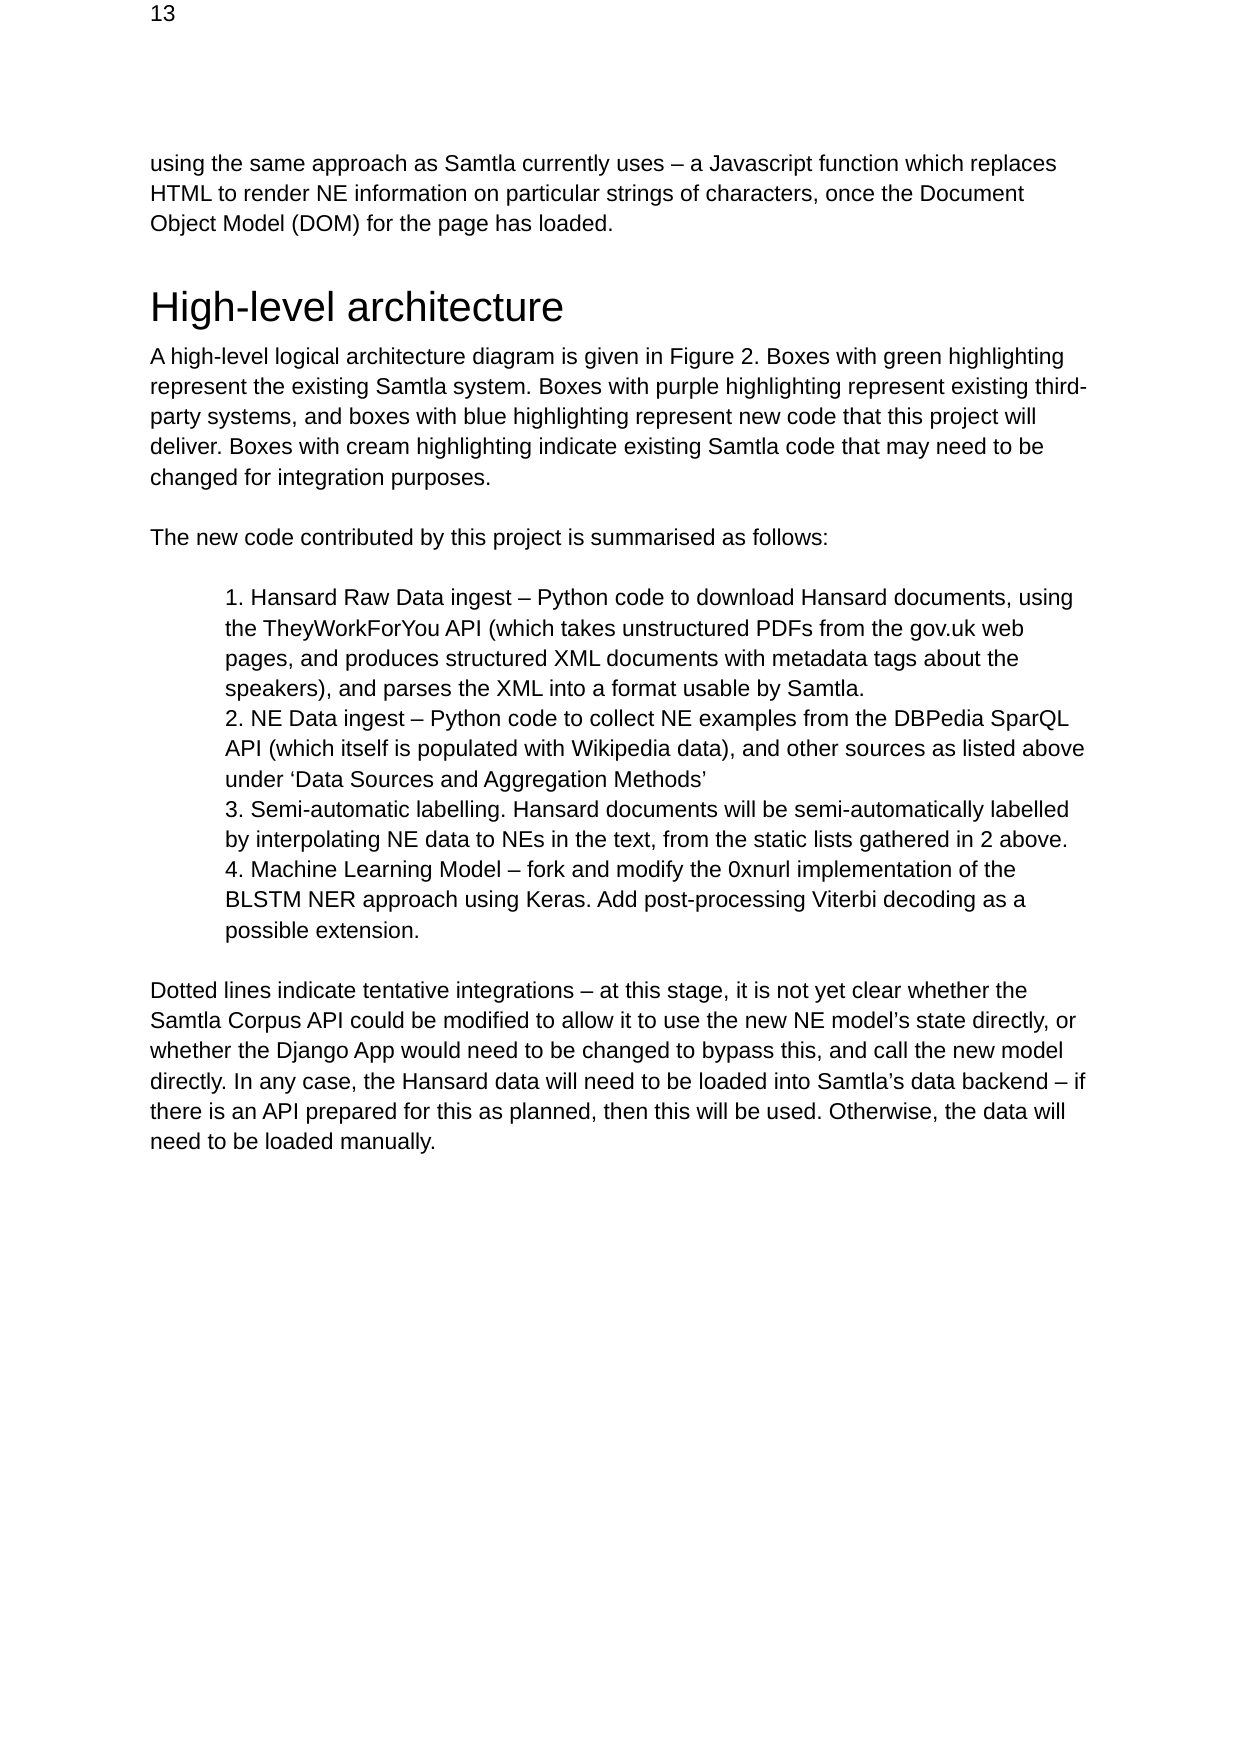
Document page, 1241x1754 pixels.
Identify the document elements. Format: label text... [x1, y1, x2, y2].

subtitle High-level architecture [150, 282, 1090, 330]
text The new code contributed by this project is summarised as follows: [150, 524, 1090, 550]
list 2. NE Data ingest – Python code to collect NE examples from the DBPedia SparQL API (which itself is populated with Wikipedia data), and other sources as listed above under ‘Data Sources and Aggregation Methods’ [187, 705, 1090, 792]
text Dotted lines indicate tentative integrations – at this stage, it is not yet clear whether the Samtla Corpus API could be modified to allow it to use the new NE model’s state directly, or whether the Django App would need to be changed to bypass this, and call the new model directly. In any case, the Hansard data will need to be loaded into Samtla’s data backend – if there is an API prepared for this as planned, then this will be used. Otherwise, the data will need to be loaded manually. [150, 977, 1090, 1154]
text A high-level logical architecture diagram is given in Figure 2. Boxes with green highlighting represent the existing Samtla system. Boxes with purple highlighting represent existing third-party systems, and boxes with blue highlighting represent new code that this project will deliver. Boxes with cream highlighting indicate existing Samtla code that may need to be changed for integration purposes. [150, 343, 1090, 490]
text using the same approach as Samtla currently uses – a Javascript function which replaces HTML to render NE information on particular strings of characters, once the Document Object Model (DOM) for the page has loaded. [150, 150, 1090, 237]
list 3. Semi-automatic labelling. Hansard documents will be semi-automatically labelled by interpolating NE data to NEs in the text, from the static lists gathered in 2 above. [187, 796, 1090, 852]
list 1. Hansard Raw Data ingest – Python code to download Hansard documents, using the TheyWorkForYou API (which takes unstructured PDFs from the gov.uk web pages, and produces structured XML documents with metadata tags about the speakers), and parses the XML into a format usable by Samtla. [187, 584, 1090, 701]
list 4. Machine Learning Model – fork and modify the 0xnurl implementation of the BLSTM NER approach using Keras. Add post-processing Viterbi decoding as a possible extension. [187, 856, 1090, 943]
